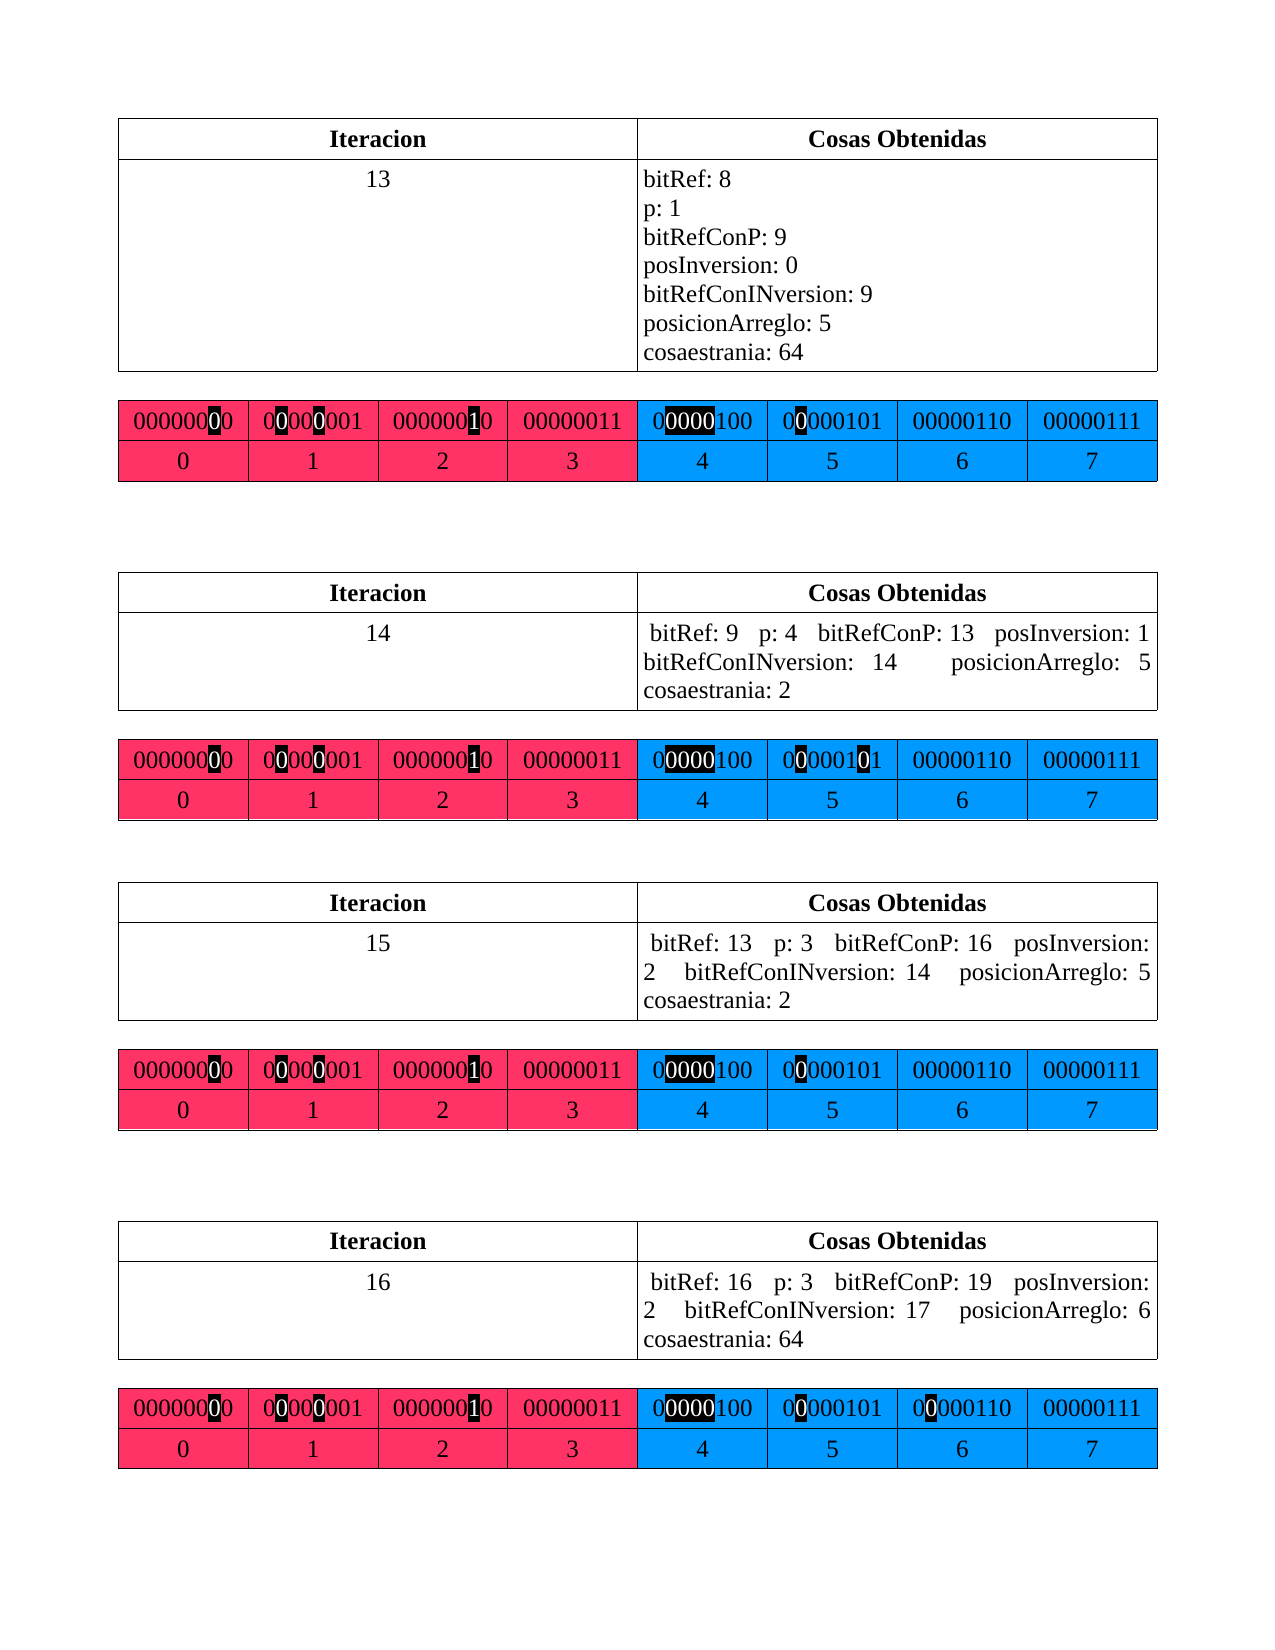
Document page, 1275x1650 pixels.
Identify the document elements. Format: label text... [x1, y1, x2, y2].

table_header 00000010 [379, 1389, 507, 1428]
table_header 00000110 [898, 740, 1027, 779]
table_header 00000011 [508, 1050, 637, 1089]
table_cell 2 [379, 441, 507, 481]
table_cell 16 [119, 1262, 637, 1359]
table_cell bitRef: 16 p: 3 bitRefConP: 19 posInversion: 2 bitRefConINversion: 17 posicionArreglo: 6 cosaestrania: 64 [638, 1262, 1157, 1359]
table_header 00000101 [768, 740, 897, 779]
table_cell 7 [1028, 780, 1157, 819]
table_header 00000100 [638, 740, 767, 779]
table_cell 6 [898, 780, 1027, 819]
table_cell 15 [119, 923, 637, 1020]
table_cell 0 [119, 1429, 248, 1468]
table_cell bitRef: 8 p: 1 bitRefConP: 9 posInversion: 0 bitRefConINversion: 9 posicionArreglo: 5 cosaestrania: 64 [638, 160, 1157, 371]
table_cell 5 [768, 1429, 897, 1468]
table_header Iteracion [119, 119, 637, 158]
table_header Iteracion [119, 1222, 637, 1261]
table_header 00000100 [638, 1050, 767, 1089]
table_header 00000111 [1028, 1050, 1157, 1089]
table_cell 7 [1028, 441, 1157, 481]
table_cell 1 [249, 1429, 378, 1468]
table_header 00000011 [508, 401, 637, 440]
table_cell 0 [119, 441, 248, 481]
table_header Iteracion [119, 573, 637, 612]
table_cell 3 [508, 441, 637, 481]
table_header 00000101 [768, 1389, 897, 1428]
table_cell 1 [249, 441, 378, 481]
table_cell 0 [119, 1090, 248, 1129]
table_cell 5 [768, 1090, 897, 1129]
table_header Cosas Obtenidas [638, 1222, 1157, 1261]
table_cell 2 [379, 780, 507, 819]
table_header 00000001 [249, 740, 378, 779]
table_header 00000101 [768, 401, 897, 440]
table_cell 3 [508, 1090, 637, 1129]
table_cell 1 [249, 1090, 378, 1129]
table_cell 6 [898, 441, 1027, 481]
table_cell 3 [508, 780, 637, 819]
table_header 00000010 [379, 401, 507, 440]
table_header Cosas Obtenidas [638, 119, 1157, 158]
table_header 00000010 [379, 740, 507, 779]
table_header 00000000 [119, 401, 248, 440]
table_cell 5 [768, 441, 897, 481]
table_cell 2 [379, 1429, 507, 1468]
table_cell 6 [898, 1090, 1027, 1129]
table_header 00000111 [1028, 1389, 1157, 1428]
table_header 00000100 [638, 401, 767, 440]
table_header 00000111 [1028, 401, 1157, 440]
table_header 00000001 [249, 1050, 378, 1089]
table_cell 13 [119, 160, 637, 371]
table_cell 1 [249, 780, 378, 819]
table_header 00000001 [249, 1389, 378, 1428]
table_cell 2 [379, 1090, 507, 1129]
table_cell 5 [768, 780, 897, 819]
table_header 00000000 [119, 1050, 248, 1089]
table_cell bitRef: 9 p: 4 bitRefConP: 13 posInversion: 1 bitRefConINversion: 14 posicionArreglo: 5 cosaestrania: 2 [638, 613, 1157, 710]
table_header 00000000 [119, 740, 248, 779]
table_header Cosas Obtenidas [638, 573, 1157, 612]
table_header Iteracion [119, 883, 637, 922]
table_cell 3 [508, 1429, 637, 1468]
table_header 00000010 [379, 1050, 507, 1089]
table_cell bitRef: 13 p: 3 bitRefConP: 16 posInversion: 2 bitRefConINversion: 14 posicionArreglo: 5 cosaestrania: 2 [638, 923, 1157, 1020]
table_header 00000110 [898, 1389, 1027, 1428]
table_cell 4 [638, 441, 767, 481]
table_cell 4 [638, 780, 767, 819]
table_header 00000001 [249, 401, 378, 440]
table_cell 14 [119, 613, 637, 710]
table_header 00000011 [508, 740, 637, 779]
table_header 00000011 [508, 1389, 637, 1428]
table_cell 7 [1028, 1090, 1157, 1129]
table_cell 0 [119, 780, 248, 819]
table_cell 6 [898, 1429, 1027, 1468]
table_header 00000110 [898, 401, 1027, 440]
table_cell 4 [638, 1090, 767, 1129]
table_header 00000100 [638, 1389, 767, 1428]
table_header 00000111 [1028, 740, 1157, 779]
table_cell 4 [638, 1429, 767, 1468]
table_cell 7 [1028, 1429, 1157, 1468]
table_header 00000110 [898, 1050, 1027, 1089]
table_header 00000000 [119, 1389, 248, 1428]
table_header 00000101 [768, 1050, 897, 1089]
table_header Cosas Obtenidas [638, 883, 1157, 922]
